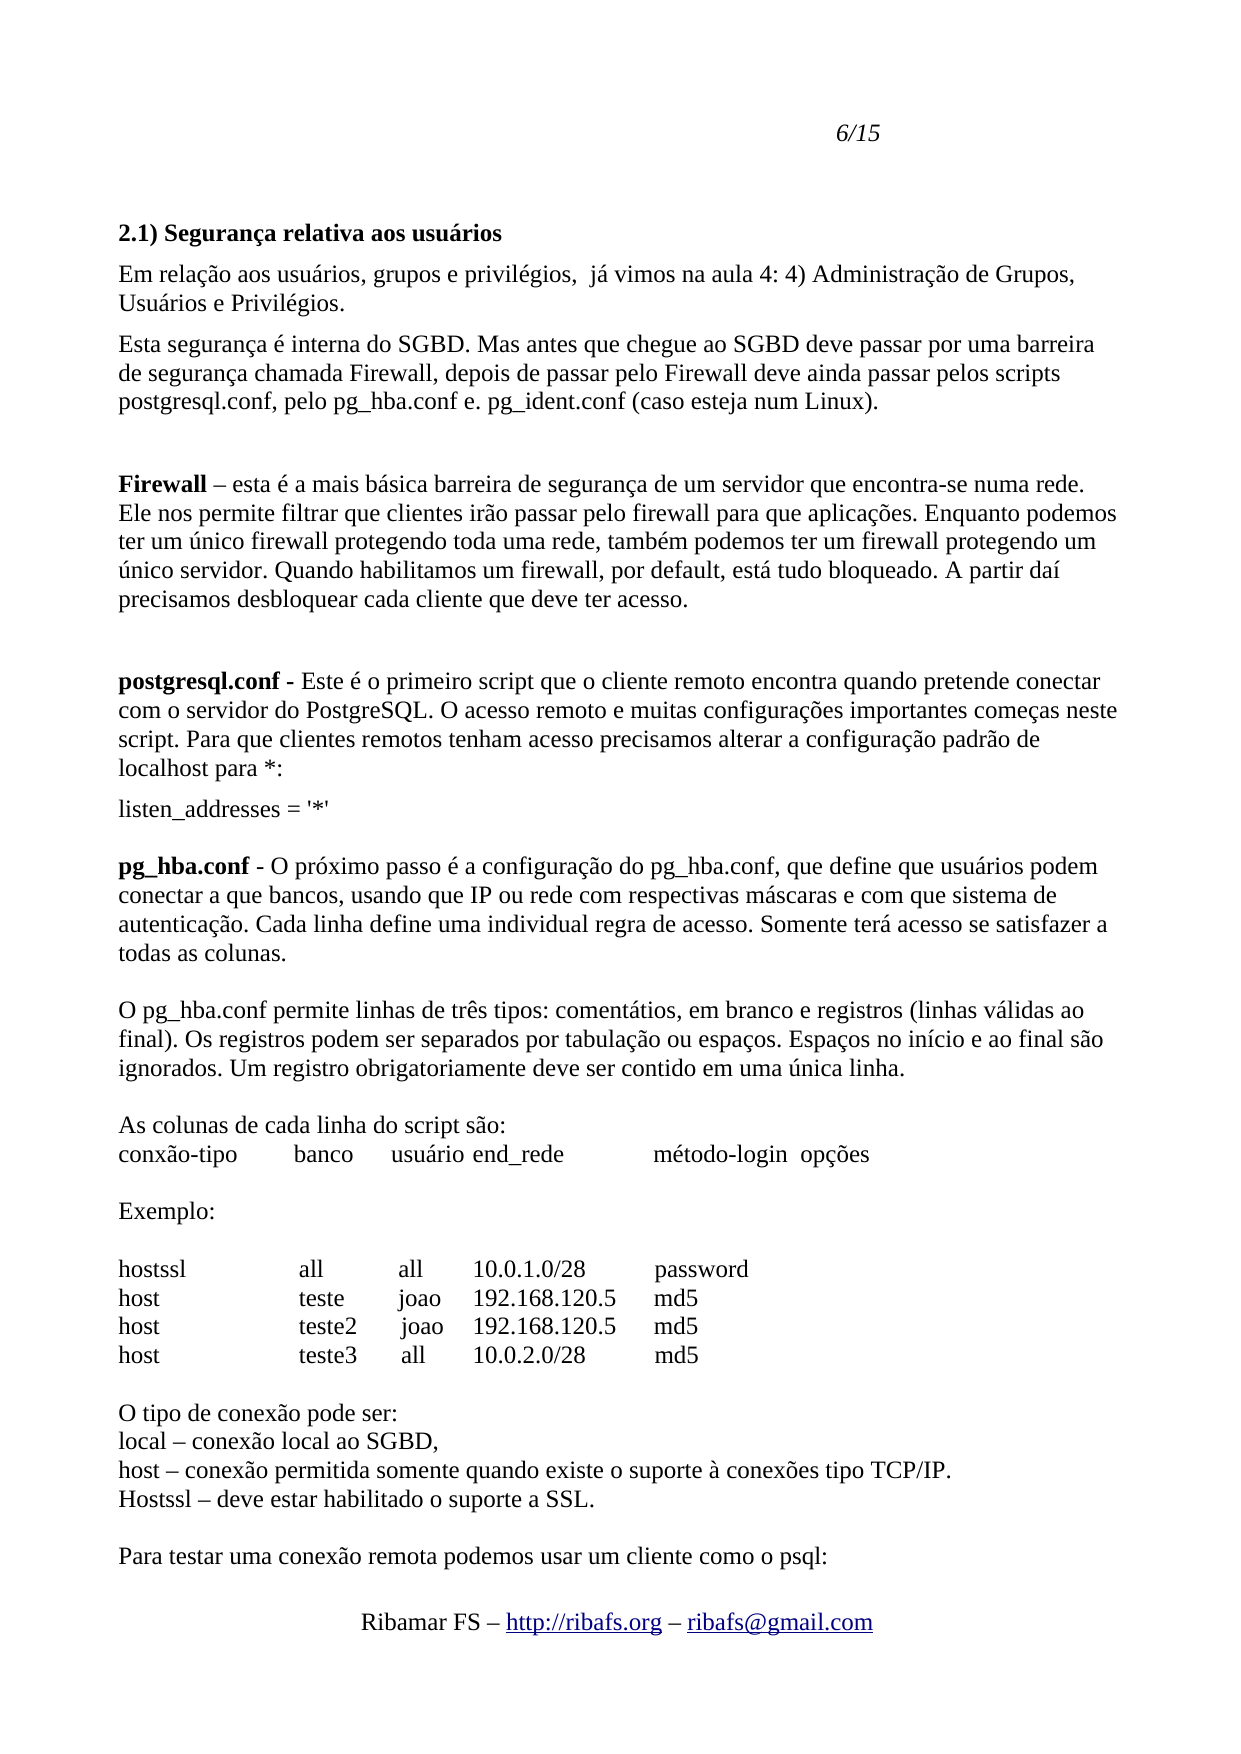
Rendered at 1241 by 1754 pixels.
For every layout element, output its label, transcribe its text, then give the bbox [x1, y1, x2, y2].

text O pg_hba.conf permite linhas de três tipos: comentátios, em branco e registros (linhas válidas ao final). Os registros podem ser separados por tabulação ou espaços. Espaços no início e ao final são ignorados. Um registro obrigatoriamente deve ser contido em uma única linha. [118, 995, 1122, 1081]
text host – conexão permitida somente quando existe o suporte à conexões tipo TCP/IP. [118, 1455, 1122, 1484]
text host teste joao 192.168.120.5 md5 [118, 1283, 1122, 1311]
text Exemplo: [118, 1196, 1122, 1225]
text Para testar uma conexão remota podemos usar um cliente como o psql: [118, 1541, 1122, 1570]
text pg_hba.conf - O próximo passo é a configuração do pg_hba.conf, que define que usuários podem conectar a que bancos, usando que IP ou rede com respectivas máscaras e com que sistema de autenticação. Cada linha define uma individual regra de acesso. Somente terá acesso se satisfazer a todas as colunas. [118, 851, 1122, 966]
text Hostssl – deve estar habilitado o suporte a SSL. [118, 1484, 1122, 1513]
text host teste3 all 10.0.2.0/28 md5 [118, 1340, 1122, 1369]
text local – conexão local ao SGBD, [118, 1426, 1122, 1455]
text Esta segurança é interna do SGBD. Mas antes que chegue ao SGBD deve passar por uma barreira de segurança chamada Firewall, depois de passar pelo Firewall deve ainda passar pelos scripts postgresql.conf, pelo pg_hba.conf e. pg_ident.conf (caso esteja num Linux). [118, 329, 1122, 415]
text Em relação aos usuários, grupos e privilégios, já vimos na aula 4: 4) Administração de Grupos, Usuários e Privilégios. [118, 259, 1122, 316]
text O tipo de conexão pode ser: [118, 1398, 1122, 1426]
text hostssl all all 10.0.1.0/28 password [118, 1254, 1122, 1283]
text Firewall – esta é a mais básica barreira de segurança de um servidor que encontra-se numa rede. Ele nos permite filtrar que clientes irão passar pelo firewall para que aplicações. Enquanto podemos ter um único firewall protegendo toda uma rede, também podemos ter um firewall protegendo um único servidor. Quando habilitamos um firewall, por default, está tudo bloqueado. A partir daí precisamos desbloquear cada cliente que deve ter acesso. [118, 469, 1122, 613]
text listen_addresses = '*' [118, 794, 1122, 823]
text postgresql.conf - Este é o primeiro script que o cliente remoto encontra quando pretende conectar com o servidor do PostgreSQL. O acesso remoto e muitas configurações importantes começas neste script. Para que clientes remotos tenham acesso precisamos alterar a configuração padrão de localhost para *: [118, 666, 1122, 781]
text 2.1) Segurança relativa aos usuários [118, 218, 1122, 246]
text host teste2 joao 192.168.120.5 md5 [118, 1311, 1122, 1340]
text As colunas de cada linha do script são: [118, 1110, 1122, 1139]
text conxão-tipo banco usuário end_rede método-login opções [118, 1139, 1122, 1168]
